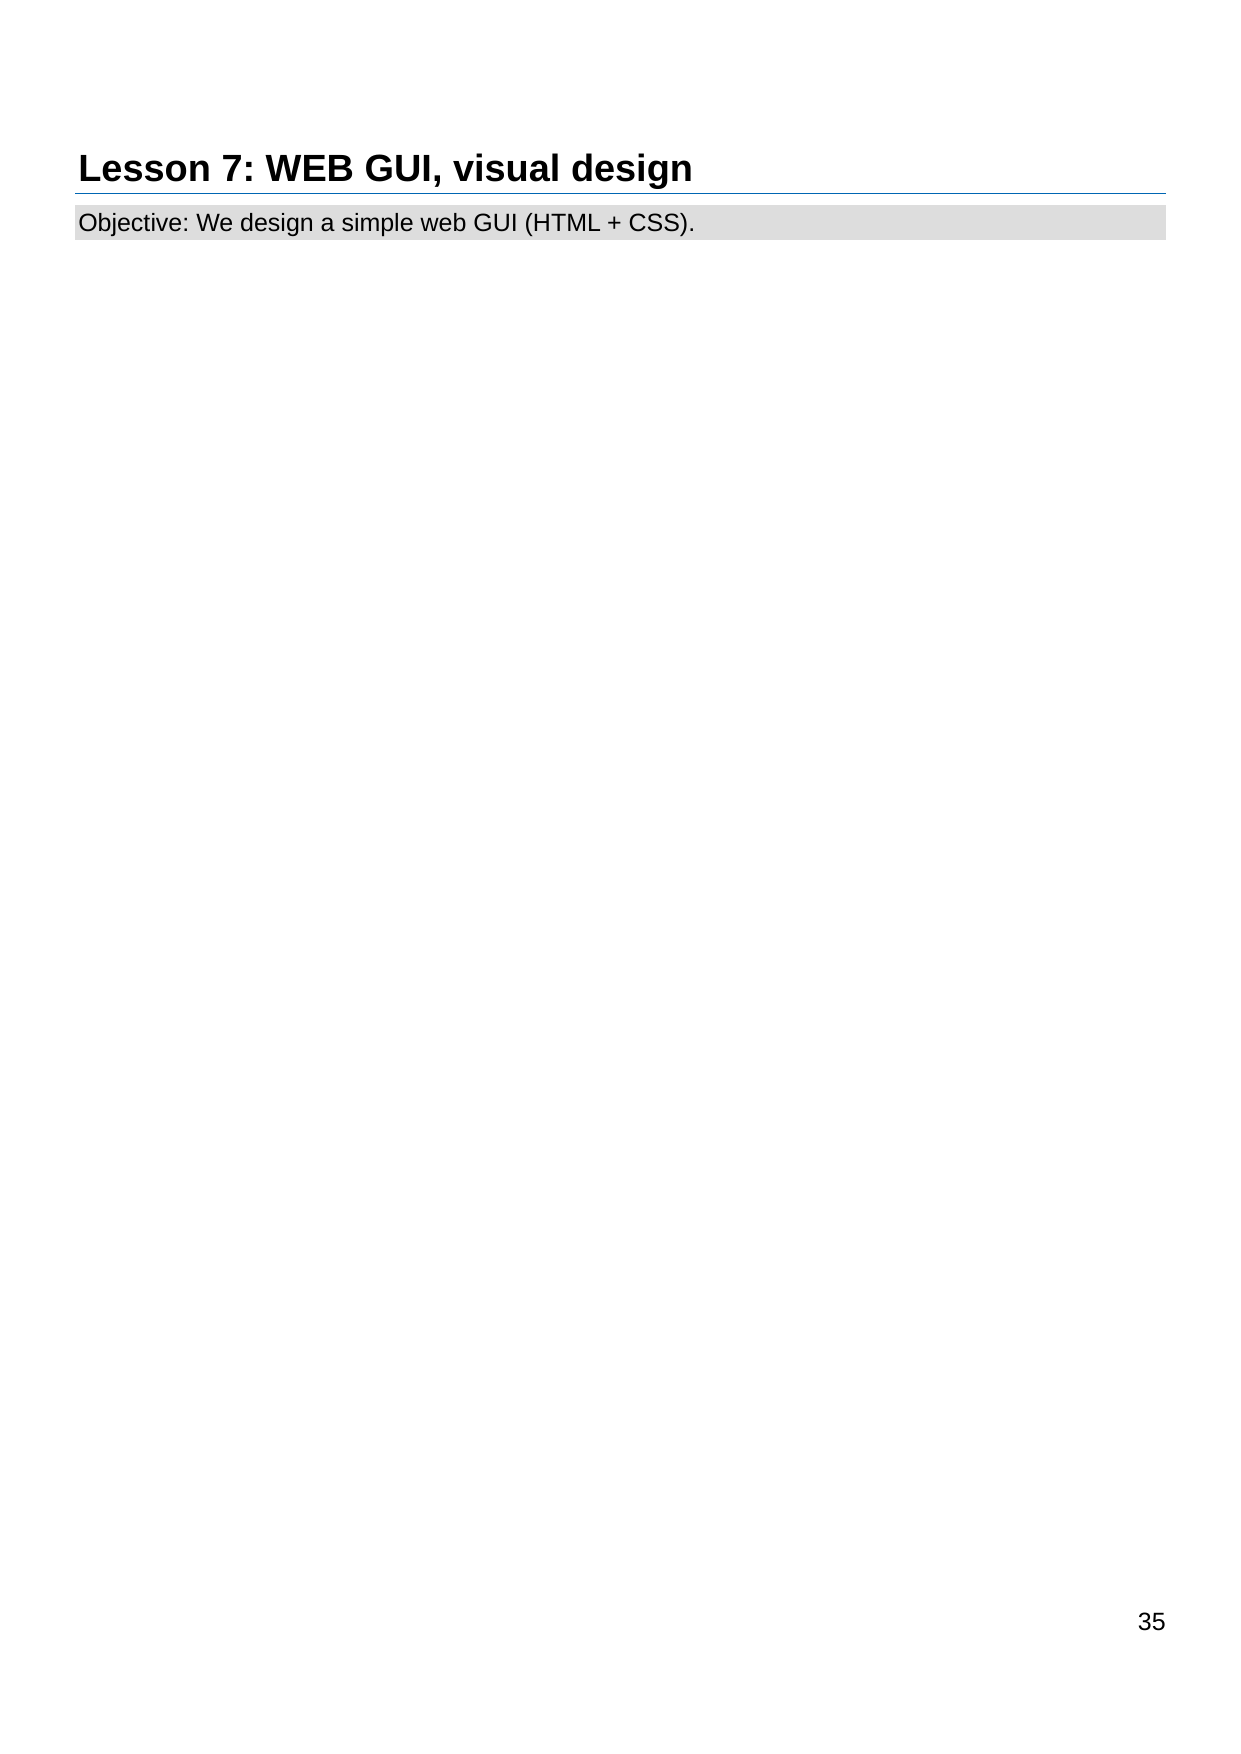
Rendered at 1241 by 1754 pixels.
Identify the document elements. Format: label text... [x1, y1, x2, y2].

subtitle Lesson 7: WEB GUI, visual design [75, 143, 1166, 193]
text Objective: We design a simple web GUI (HTML + CSS). [75, 205, 1166, 240]
